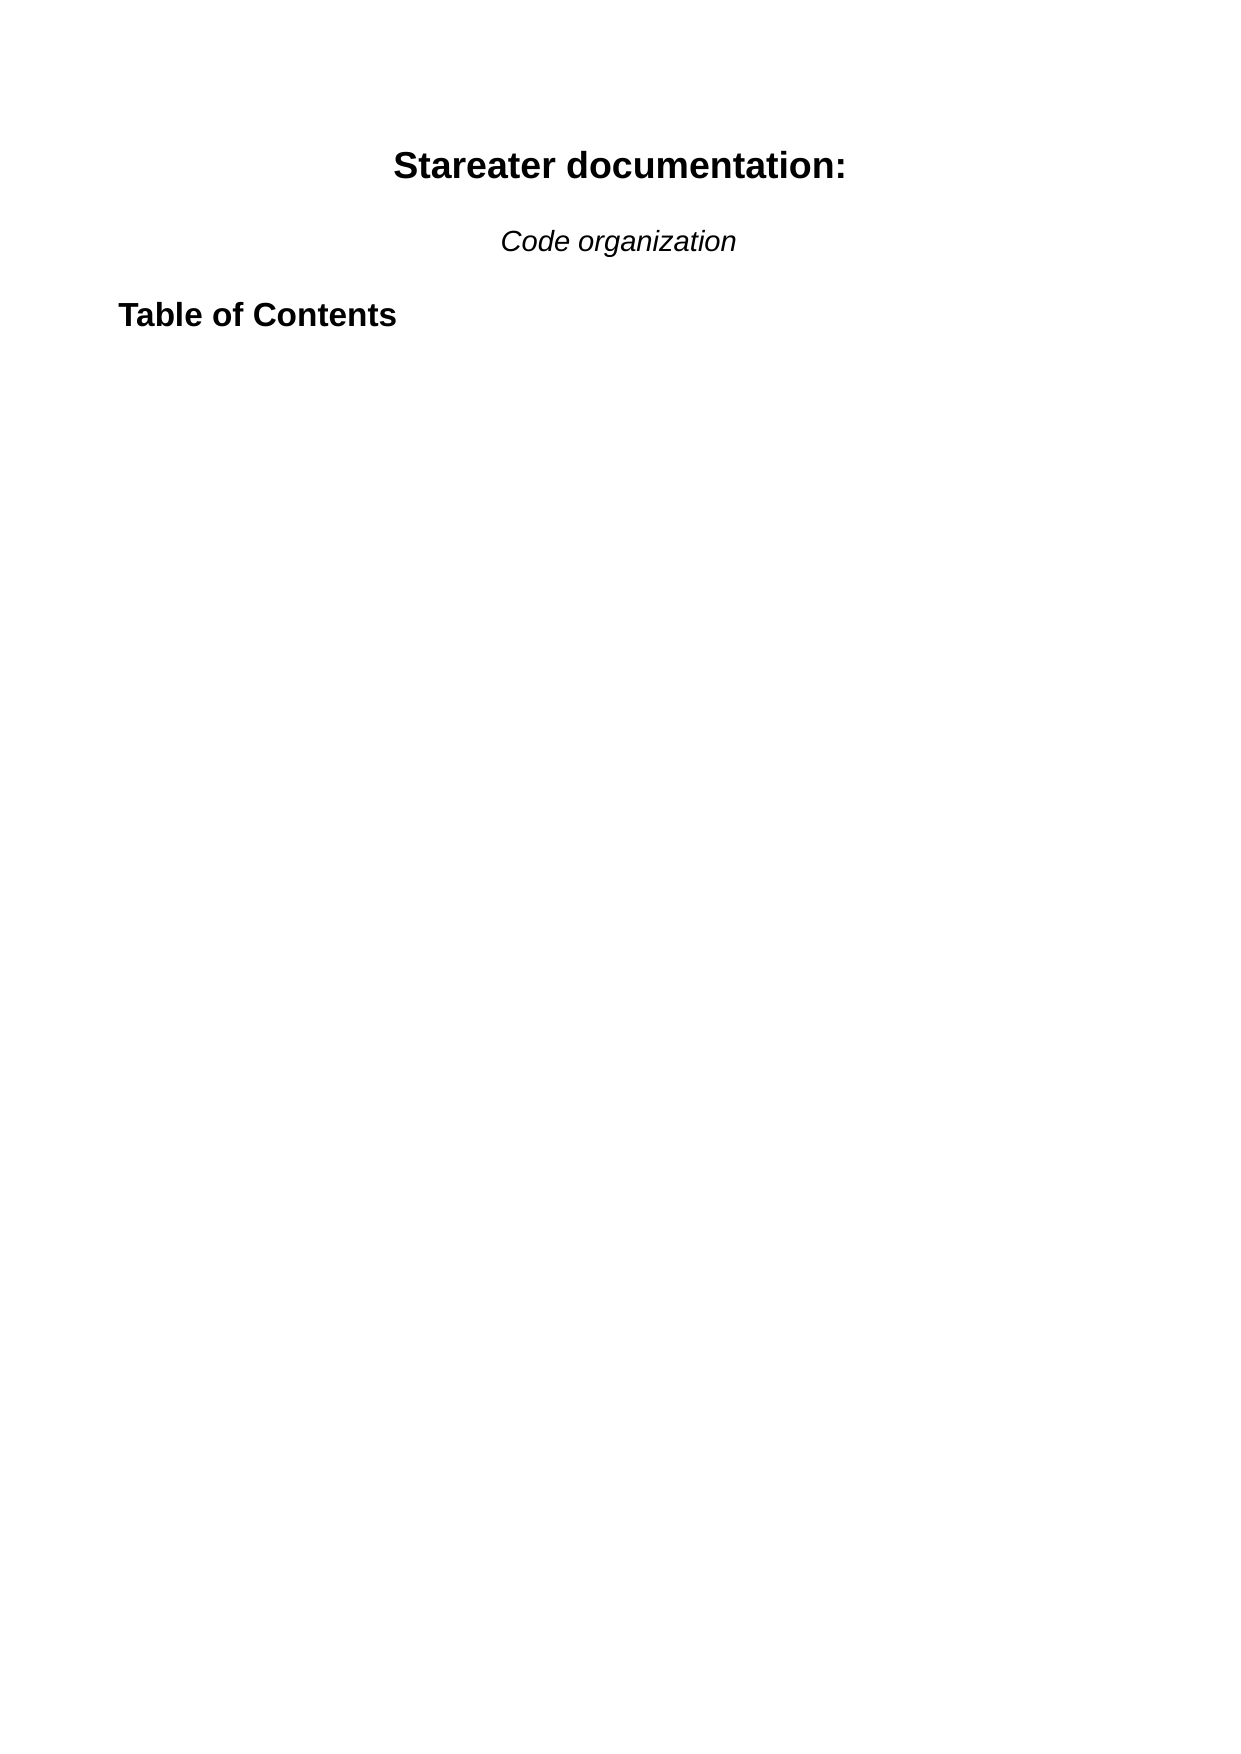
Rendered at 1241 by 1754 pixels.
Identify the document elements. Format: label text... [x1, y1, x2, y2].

subtitle Table of Contents [118, 295, 1122, 333]
title Stareater documentation: [118, 143, 1122, 186]
subtitle Code organization [118, 224, 1122, 257]
